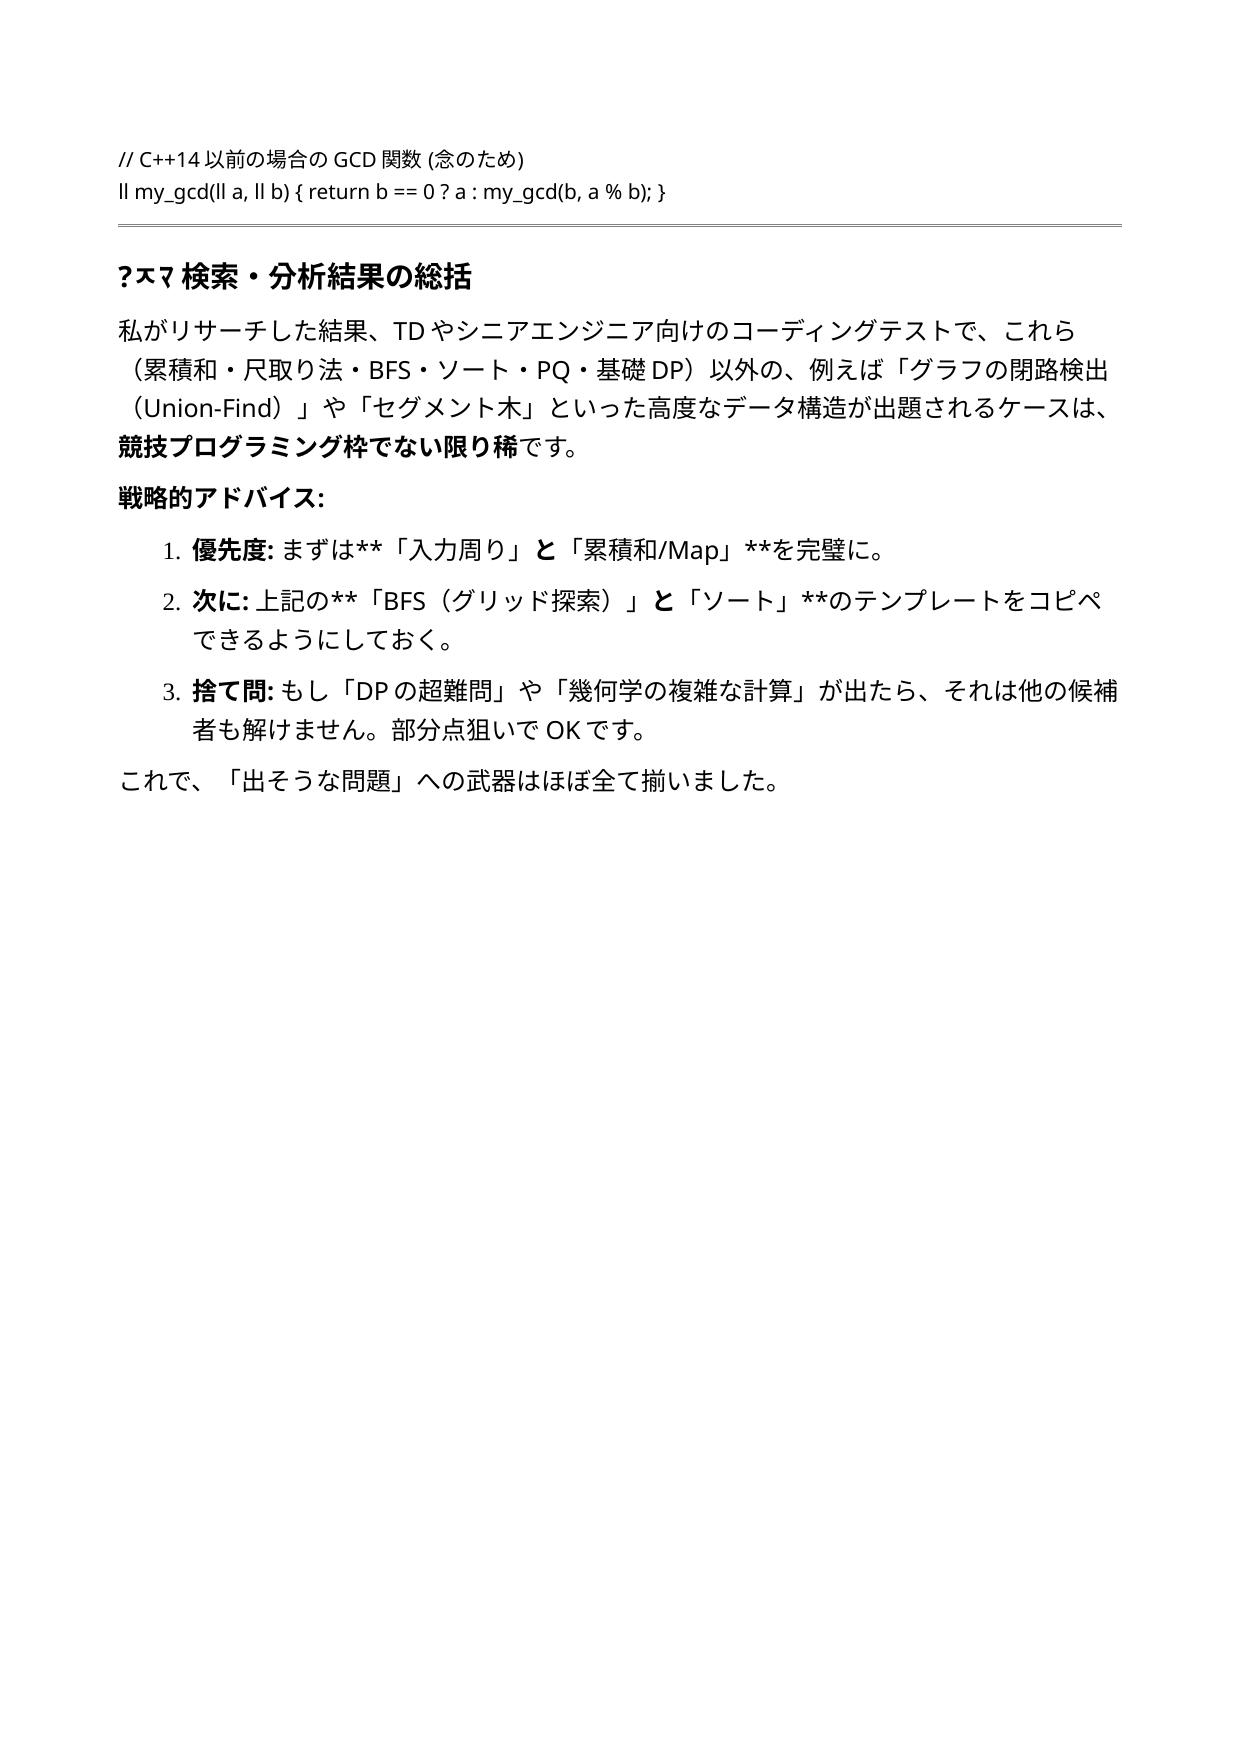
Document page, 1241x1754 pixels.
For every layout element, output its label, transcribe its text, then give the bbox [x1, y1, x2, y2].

list 次に: 上記の**「BFS（グリッド探索）」と「ソート」**のテンプレートをコピペできるようにしておく。 [162, 584, 1122, 656]
text 私がリサーチした結果、TDやシニアエンジニア向けのコーディングテストで、これら（累積和・尺取り法・BFS・ソート・PQ・基礎DP）以外の、例えば「グラフの閉路検出（Union-Find）」や「セグメント木」といった高度なデータ構造が出題されるケースは、競技プログラミング枠でない限り稀です。 [118, 314, 1122, 464]
text これで、「出そうな問題」への武器はほぼ全て揃いました。 [118, 764, 1122, 798]
list 優先度: まずは**「入力周り」と「累積和/Map」**を完璧に。 [162, 532, 1122, 566]
list 捨て問: もし「DPの超難問」や「幾何学の複雑な計算」が出たら、それは他の候補者も解けません。部分点狙いでOKです。 [162, 674, 1122, 746]
subtitle ?￯ﾸﾏ 検索・分析結果の総括 [118, 256, 1122, 296]
text // C++14以前の場合のGCD関数 (念のため) [118, 145, 1122, 173]
text ll my_gcd(ll a, ll b) { return b == 0 ? a : my_gcd(b, a % b); } [118, 177, 1122, 206]
text 戦略的アドバイス: [118, 481, 1122, 515]
